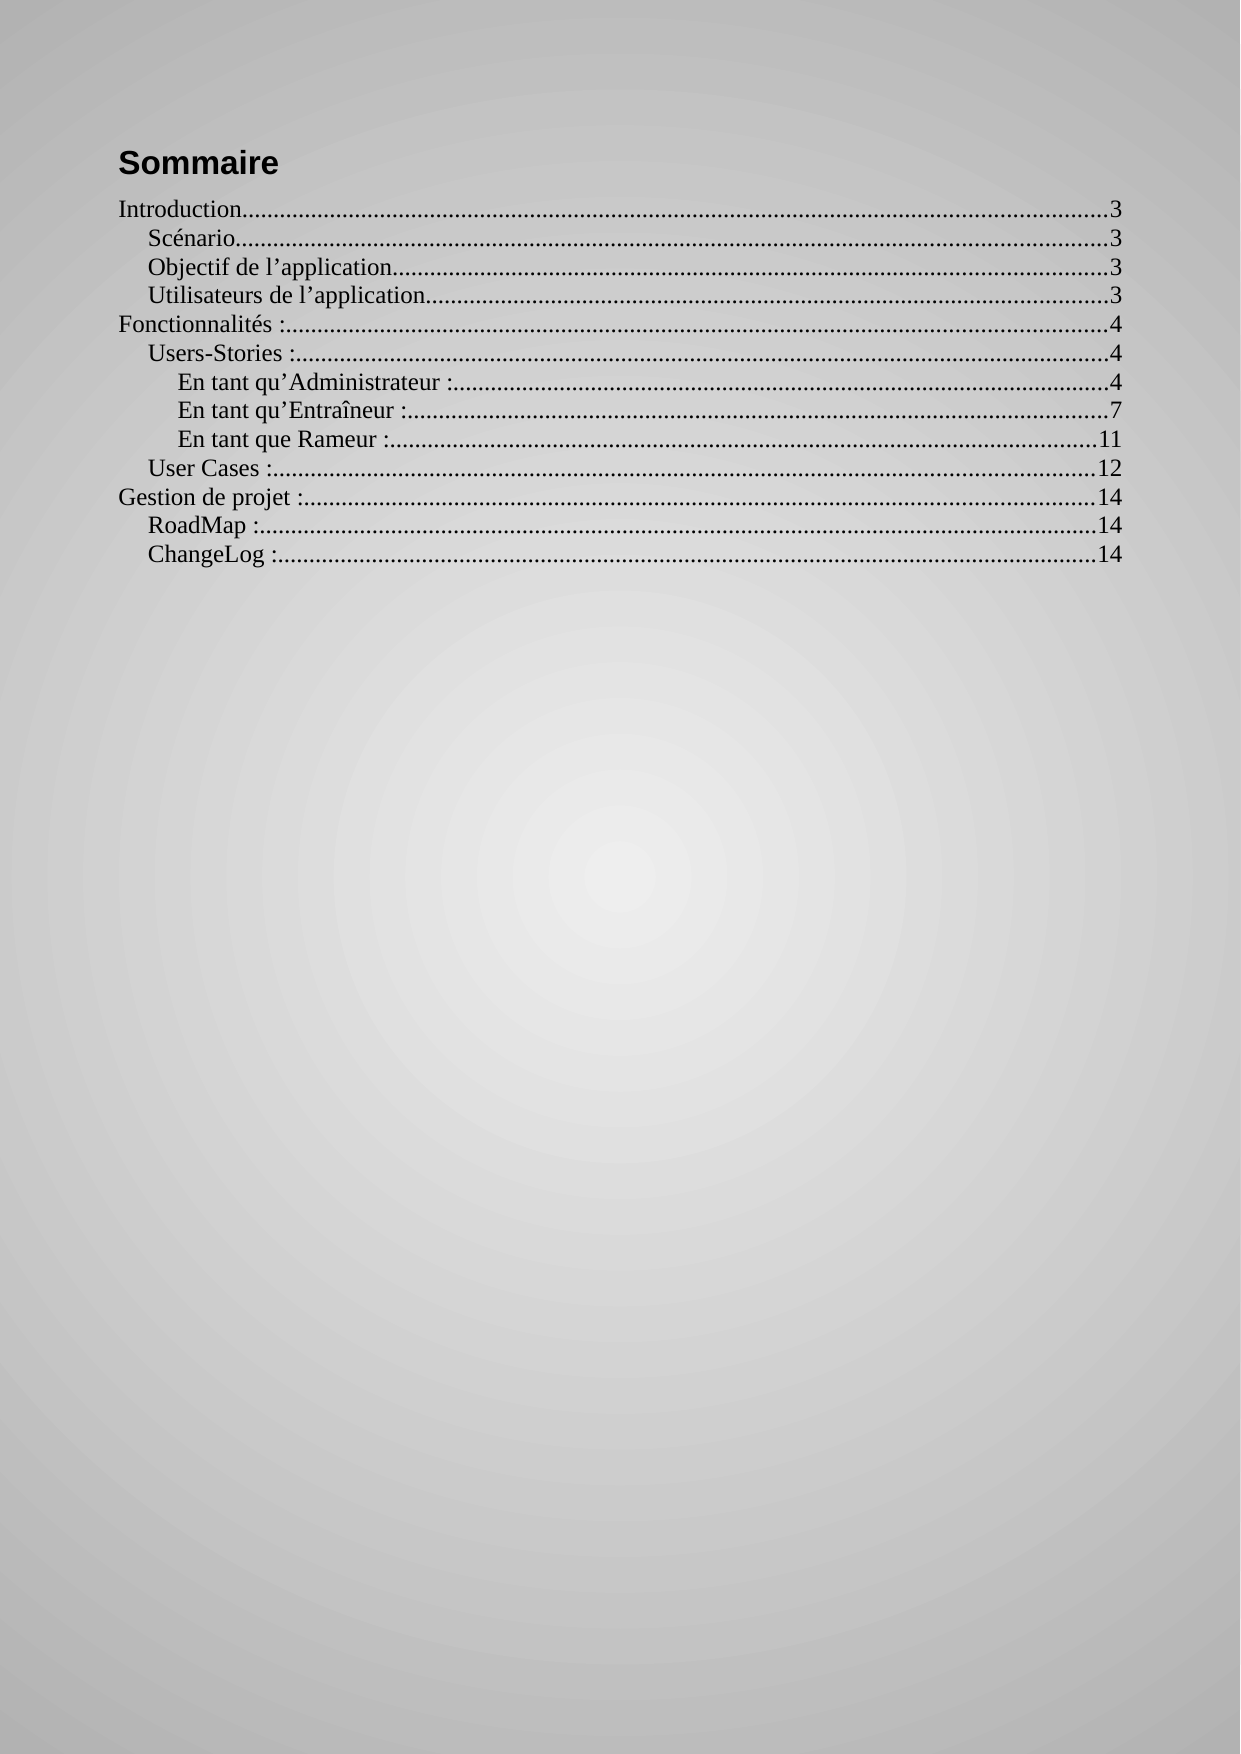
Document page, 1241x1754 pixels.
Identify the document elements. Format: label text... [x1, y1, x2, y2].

text En tant que Rameur : 11 [177, 424, 1122, 453]
text Objectif de l’application 3 [148, 252, 1122, 280]
text Scénario 3 [148, 223, 1122, 252]
subtitle Sommaire [118, 143, 1122, 182]
text RoadMap : 14 [148, 510, 1122, 539]
text Introduction 3 [118, 194, 1122, 223]
text Fonctionnalités : 4 [118, 309, 1122, 338]
text En tant qu’Administrateur : 4 [177, 367, 1122, 395]
text ChangeLog : 14 [148, 539, 1122, 568]
text Users-Stories : 4 [148, 338, 1122, 367]
text Utilisateurs de l’application 3 [148, 280, 1122, 309]
text En tant qu’Entraîneur : 7 [177, 395, 1122, 424]
text Gestion de projet : 14 [118, 482, 1122, 510]
text User Cases : 12 [148, 453, 1122, 482]
